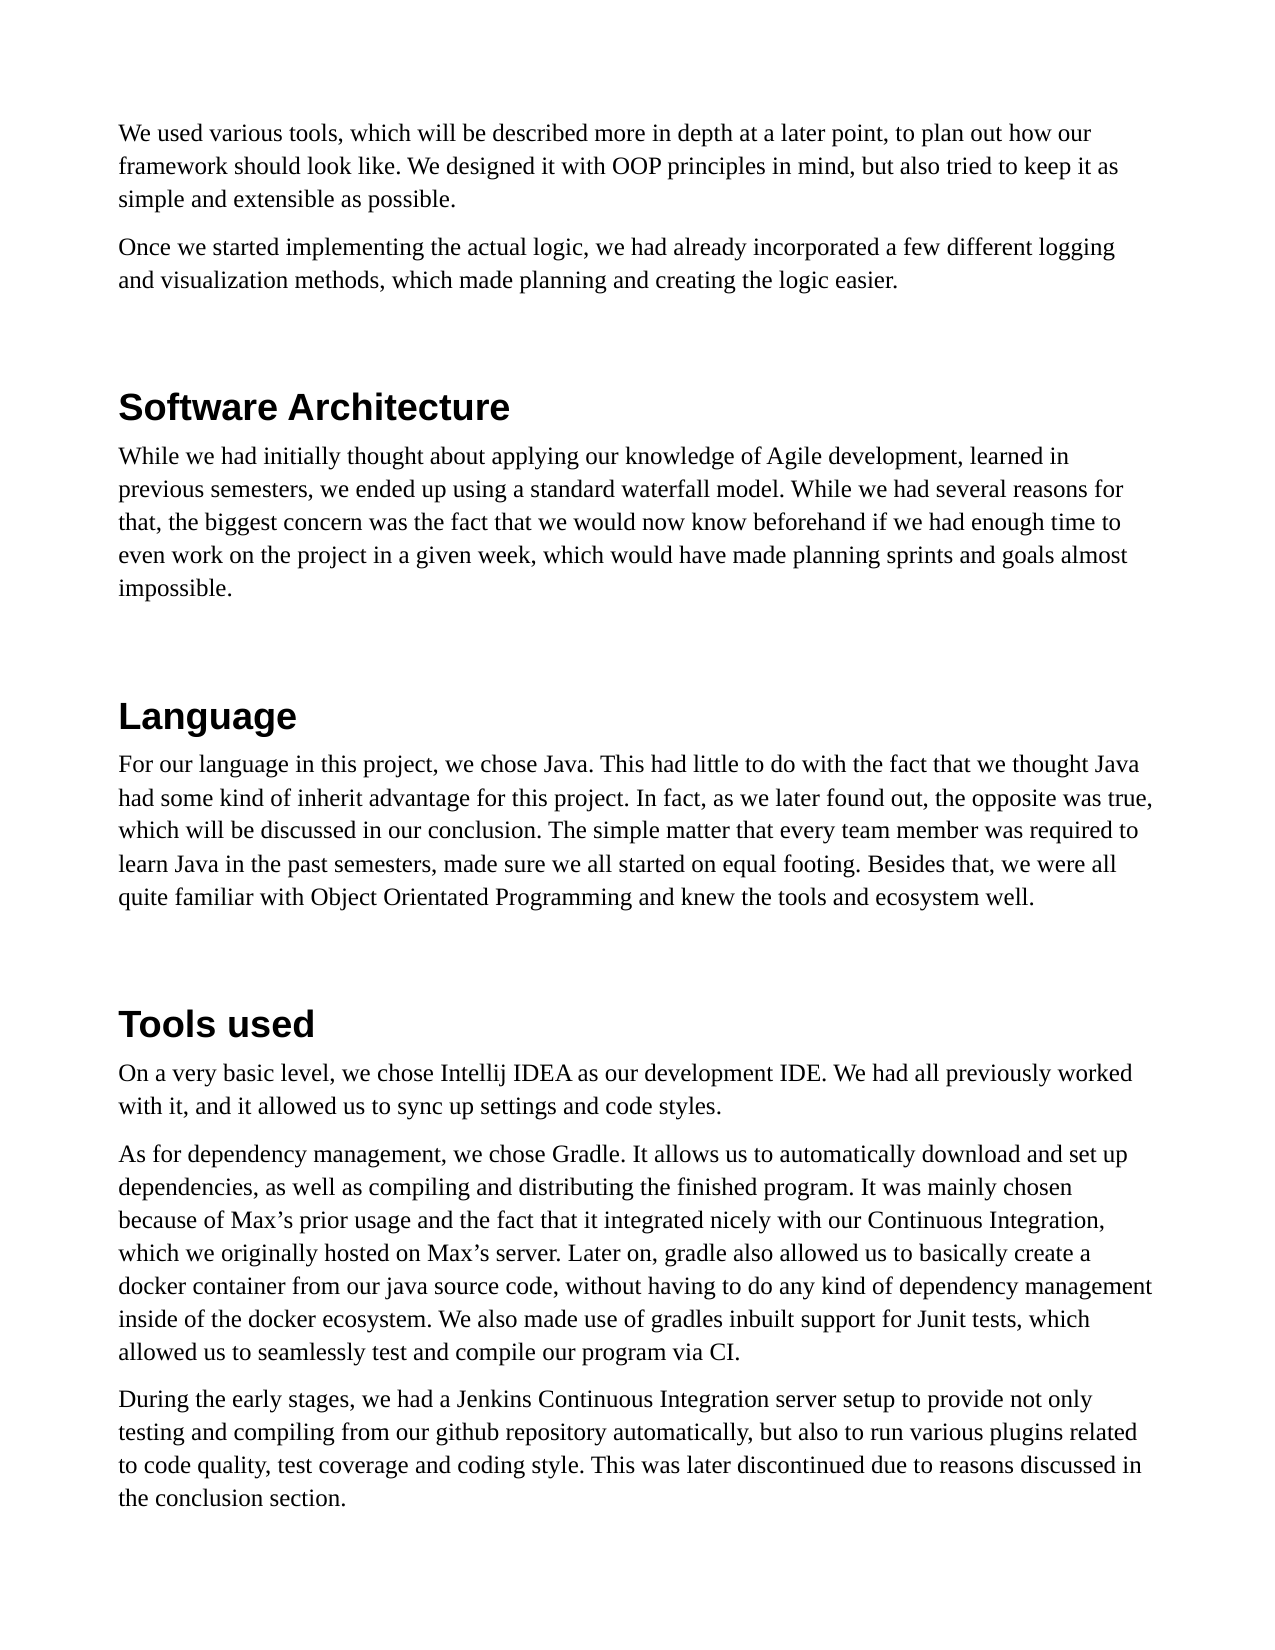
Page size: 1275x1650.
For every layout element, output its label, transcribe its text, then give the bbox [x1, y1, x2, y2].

text While we had initially thought about applying our knowledge of Agile development, learned in previous semesters, we ended up using a standard waterfall model. While we had several reasons for that, the biggest concern was the fact that we would now know beforehand if we had enough time to even work on the project in a given week, which would have made planning sprints and goals almost impossible. [118, 441, 1157, 602]
subtitle Software Architecture [118, 385, 1157, 429]
subtitle Language [118, 693, 1157, 737]
text During the early stages, we had a Jenkins Continuous Integration server setup to provide not only testing and compiling from our github repository automatically, but also to run various plugins related to code quality, test coverage and coding style. This was later discontinued due to reasons discussed in the conclusion section. [118, 1384, 1157, 1512]
text On a very basic level, we chose Intellij IDEA as our development IDE. We had all previously worked with it, and it allowed us to sync up settings and code styles. [118, 1058, 1157, 1120]
text As for dependency management, we chose Gradle. It allows us to automatically download and set up dependencies, as well as compiling and distributing the finished program. It was mainly chosen because of Max’s prior usage and the fact that it integrated nicely with our Continuous Integration, which we originally hosted on Max’s server. Later on, gradle also allowed us to basically create a docker container from our java source code, without having to do any kind of dependency management inside of the docker ecosystem. We also made use of gradles inbuilt support for Junit tests, which allowed us to seamlessly test and compile our program via CI. [118, 1139, 1157, 1366]
text Once we started implementing the actual logic, we had already incorporated a few different logging and visualization methods, which made planning and creating the logic easier. [118, 232, 1157, 293]
text For our language in this project, we chose Java. This had little to do with the fact that we thought Java had some kind of inherit advantage for this project. In fact, as we later found out, the opposite was true, which will be discussed in our conclusion. The simple matter that every team member was required to learn Java in the past semesters, made sure we all started on equal footing. Besides that, we were all quite familiar with Object Orientated Programming and knew the tools and ecosystem well. [118, 749, 1157, 910]
subtitle Tools used [118, 1002, 1157, 1046]
text We used various tools, which will be described more in depth at a later point, to plan out how our framework should look like. We designed it with OOP principles in mind, but also tried to keep it as simple and extensible as possible. [118, 118, 1157, 213]
